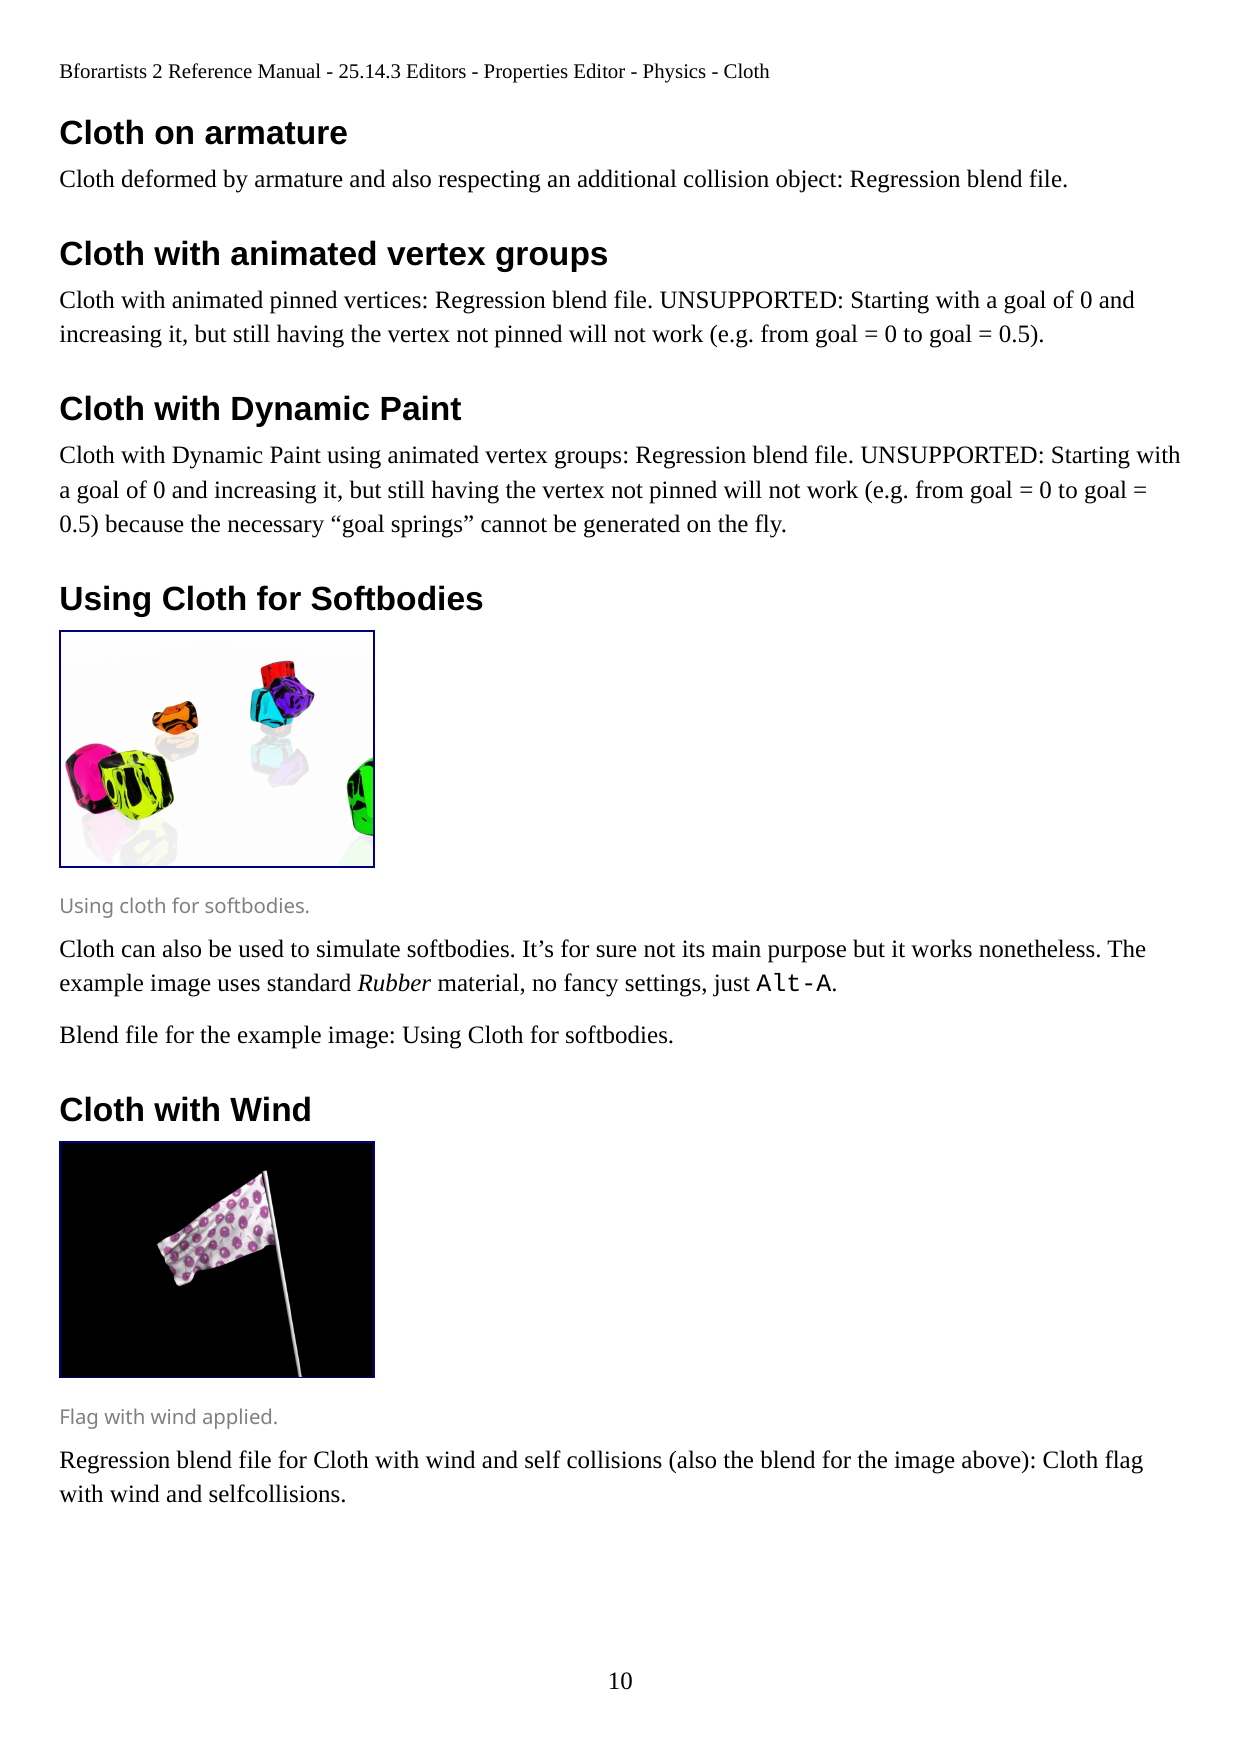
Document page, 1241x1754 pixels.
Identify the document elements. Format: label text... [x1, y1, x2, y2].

subtitle Cloth with Wind [59, 1090, 1181, 1128]
subtitle Cloth with animated vertex groups [59, 234, 1181, 272]
text Cloth with Dynamic Paint using animated vertex groups: Regression blend file. UNSUPPORTED: Starting with a goal of 0 and increasing it, but still having the vertex not pinned will not work (e.g. from goal = 0 to goal = 0.5) because the necessary “goal springs” cannot be generated on the fly. [59, 440, 1181, 538]
picture [61, 1143, 373, 1377]
text Blend file for the example image: Using Cloth for softbodies. [59, 1020, 1181, 1049]
subtitle Cloth on armature [59, 113, 1181, 151]
text Cloth can also be used to simulate softbodies. It’s for sure not its main purpose but it works nonetheless. The example image uses standard Rubber material, no fancy settings, just Alt-A. [59, 934, 1181, 999]
text Flag with wind applied. [59, 1399, 1181, 1430]
text Cloth deformed by armature and also respecting an additional collision object: Regression blend file. [59, 164, 1181, 192]
subtitle Using Cloth for Softbodies [59, 579, 1181, 618]
subtitle Cloth with Dynamic Paint [59, 389, 1181, 428]
text Cloth with animated pinned vertices: Regression blend file. UNSUPPORTED: Starting with a goal of 0 and increasing it, but still having the vertex not pinned will not work (e.g. from goal = 0 to goal = 0.5). [59, 285, 1181, 348]
text Regression blend file for Cloth with wind and self collisions (also the blend for the image above): Cloth flag with wind and selfcollisions. [59, 1445, 1181, 1508]
text Using cloth for softbodies. [59, 888, 1181, 919]
picture [61, 632, 373, 866]
